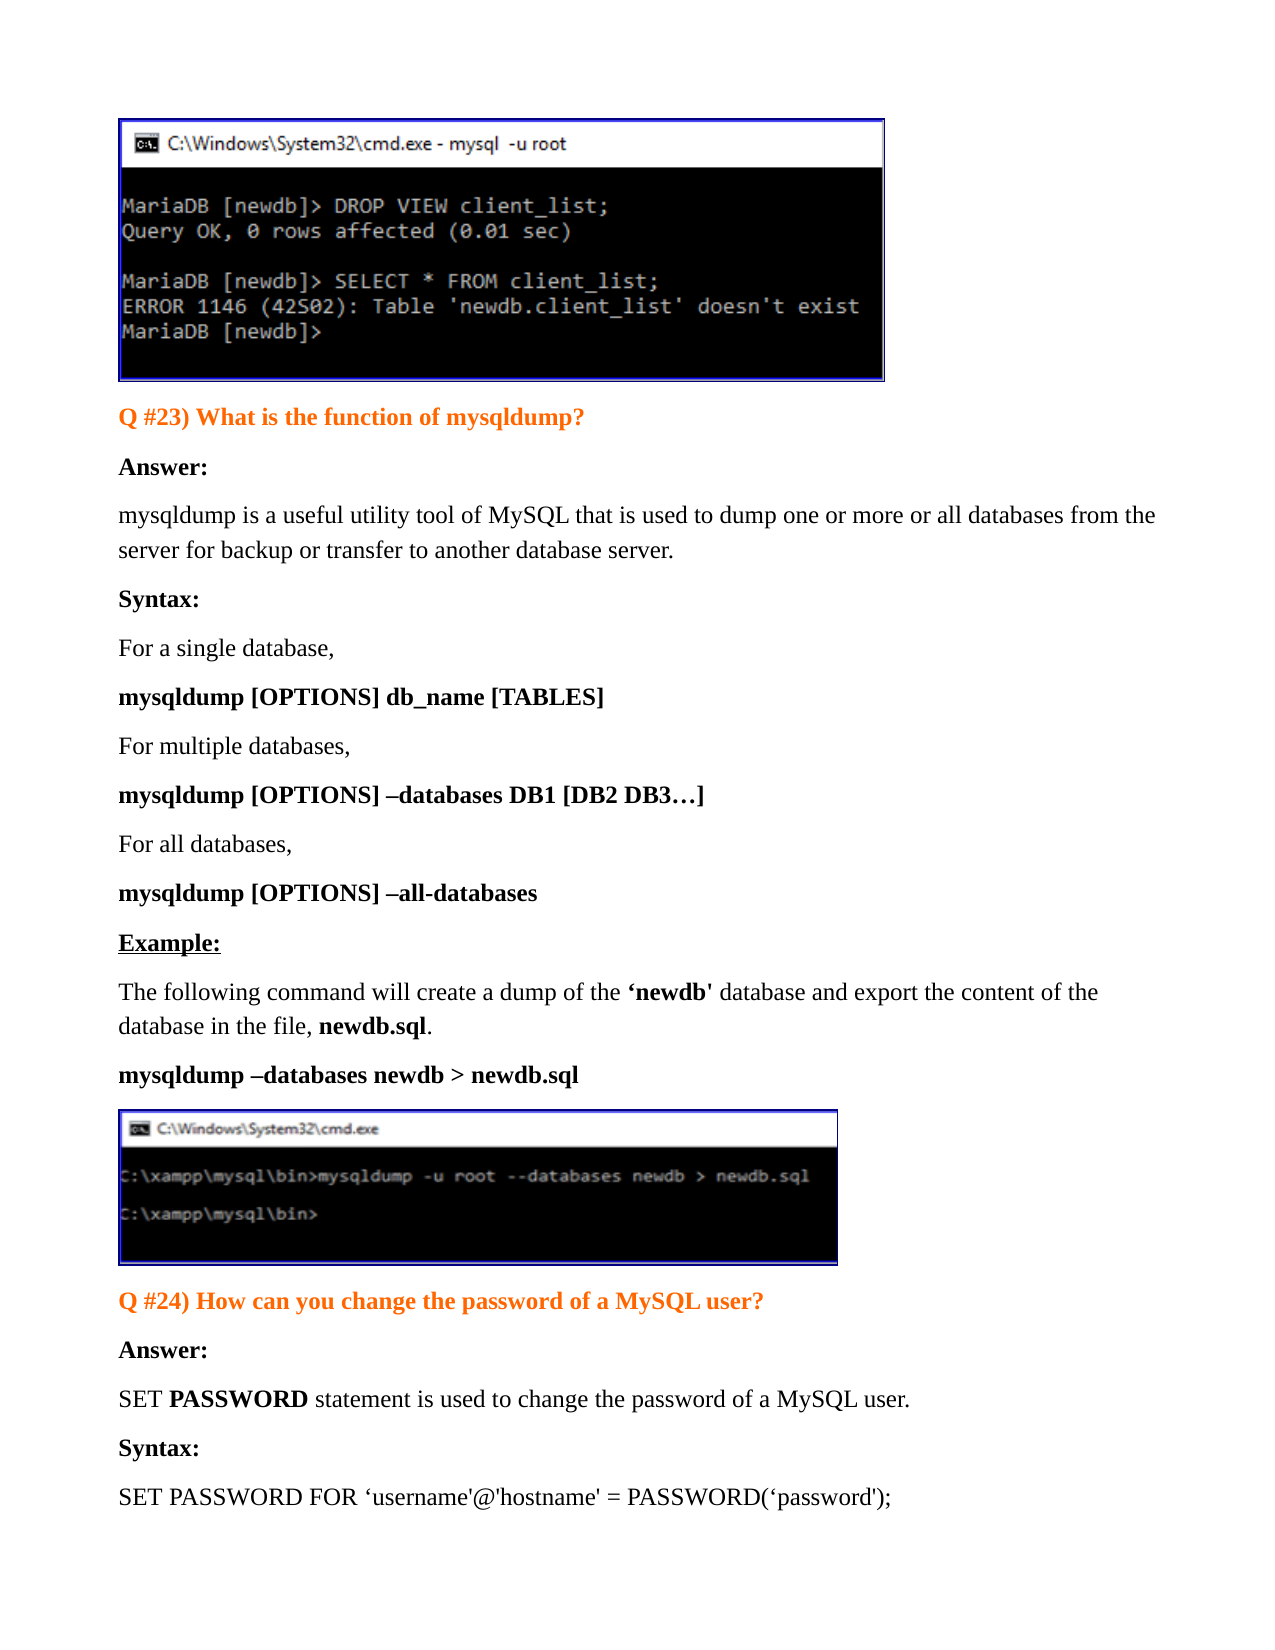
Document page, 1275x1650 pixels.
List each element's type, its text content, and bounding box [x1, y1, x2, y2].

text SET PASSWORD FOR ‘username'@'hostname' = PASSWORD(‘password'); [118, 1482, 1157, 1511]
text mysqldump –databases newdb > newdb.sql [118, 1060, 1157, 1089]
picture [120, 1111, 837, 1264]
text Answer: [118, 452, 1157, 480]
text Q #24) How can you change the password of a MySQL user? [118, 1286, 1157, 1314]
picture [120, 120, 884, 381]
text The following command will create a dump of the ‘newdb' database and export the content of the database in the file, newdb.sql. [118, 977, 1157, 1040]
text For a single database, [118, 633, 1157, 662]
text mysqldump is a useful utility tool of MySQL that is used to dump one or more or all databases from the server for backup or transfer to another database server. [118, 501, 1157, 564]
text Q #23) What is the function of mysqldump? [118, 402, 1157, 431]
text Answer: [118, 1335, 1157, 1364]
text Syntax: [118, 1433, 1157, 1462]
text Syntax: [118, 584, 1157, 613]
text mysqldump [OPTIONS] –all-databases [118, 878, 1157, 907]
text For multiple databases, [118, 731, 1157, 760]
text For all databases, [118, 829, 1157, 858]
text Example: [118, 928, 1157, 956]
text mysqldump [OPTIONS] db_name [TABLES] [118, 682, 1157, 711]
text mysqldump [OPTIONS] –databases DB1 [DB2 DB3…] [118, 780, 1157, 809]
text SET PASSWORD statement is used to change the password of a MySQL user. [118, 1384, 1157, 1413]
